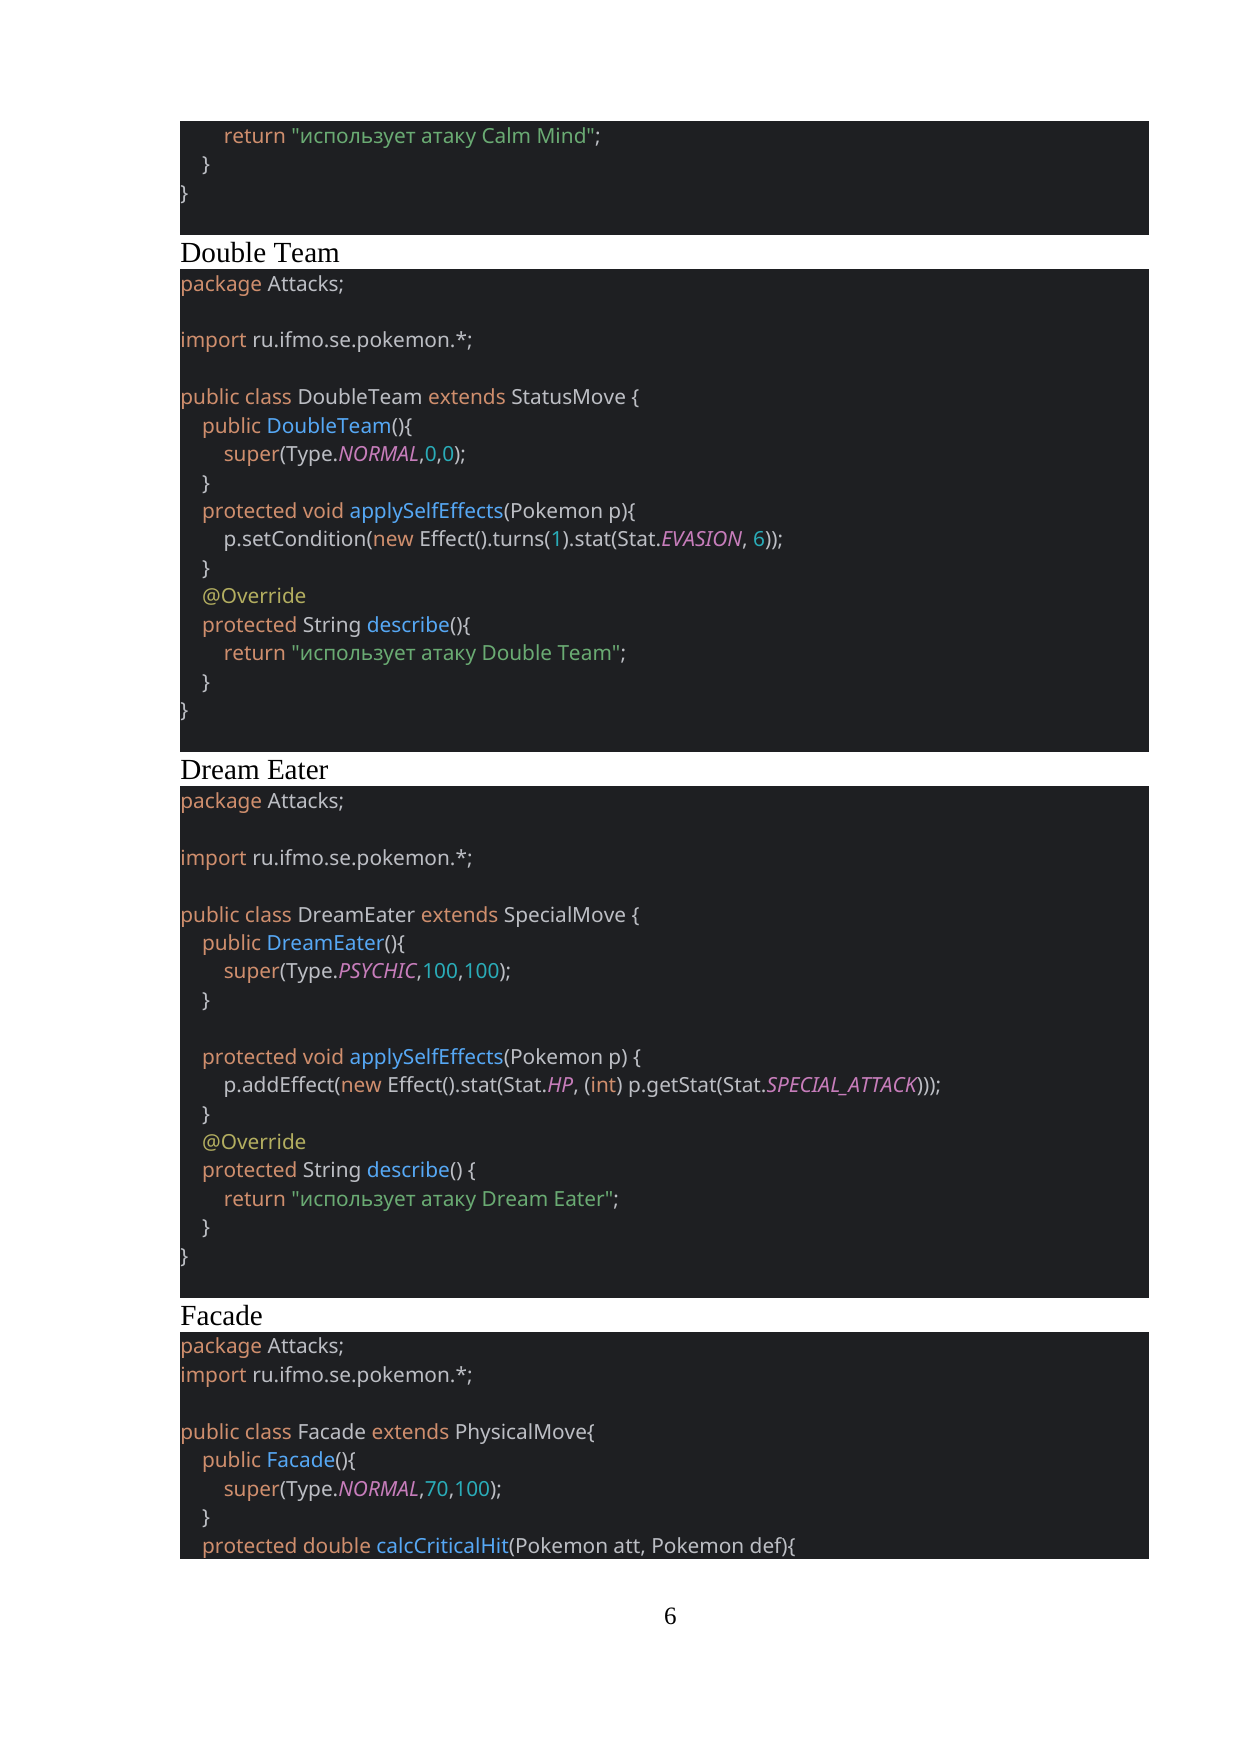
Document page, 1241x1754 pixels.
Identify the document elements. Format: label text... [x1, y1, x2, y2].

text Facade [180, 1298, 1149, 1332]
text package Attacks; import ru.ifmo.se.pokemon.*; public class DoubleTeam extends StatusMove { public DoubleTeam(){ super(Type.NORMAL,0,0); } protected void applySelfEffects(Pokemon p){ p.setCondition(new Effect().turns(1).stat(Stat.EVASION, 6)); } @Override protected String describe(){ return "использует атаку Double Team"; } } [180, 269, 1149, 752]
text package Attacks; import ru.ifmo.se.pokemon.*; public class DreamEater extends SpecialMove { public DreamEater(){ super(Type.PSYCHIC,100,100); } protected void applySelfEffects(Pokemon p) { p.addEffect(new Effect().stat(Stat.HP, (int) p.getStat(Stat.SPECIAL_ATTACK))); } @Override protected String describe() { return "использует атаку Dream Eater"; } } [180, 786, 1149, 1298]
text package Attacks; import ru.ifmo.se.pokemon.*; public class Facade extends PhysicalMove{ public Facade(){ super(Type.NORMAL,70,100); } protected double calcCriticalHit(Pokemon att, Pokemon def){ [180, 1332, 1149, 1559]
text Double Team [180, 235, 1149, 269]
text return "использует атаку Calm Mind"; } } [180, 121, 1149, 235]
text Dream Eater [180, 752, 1149, 786]
